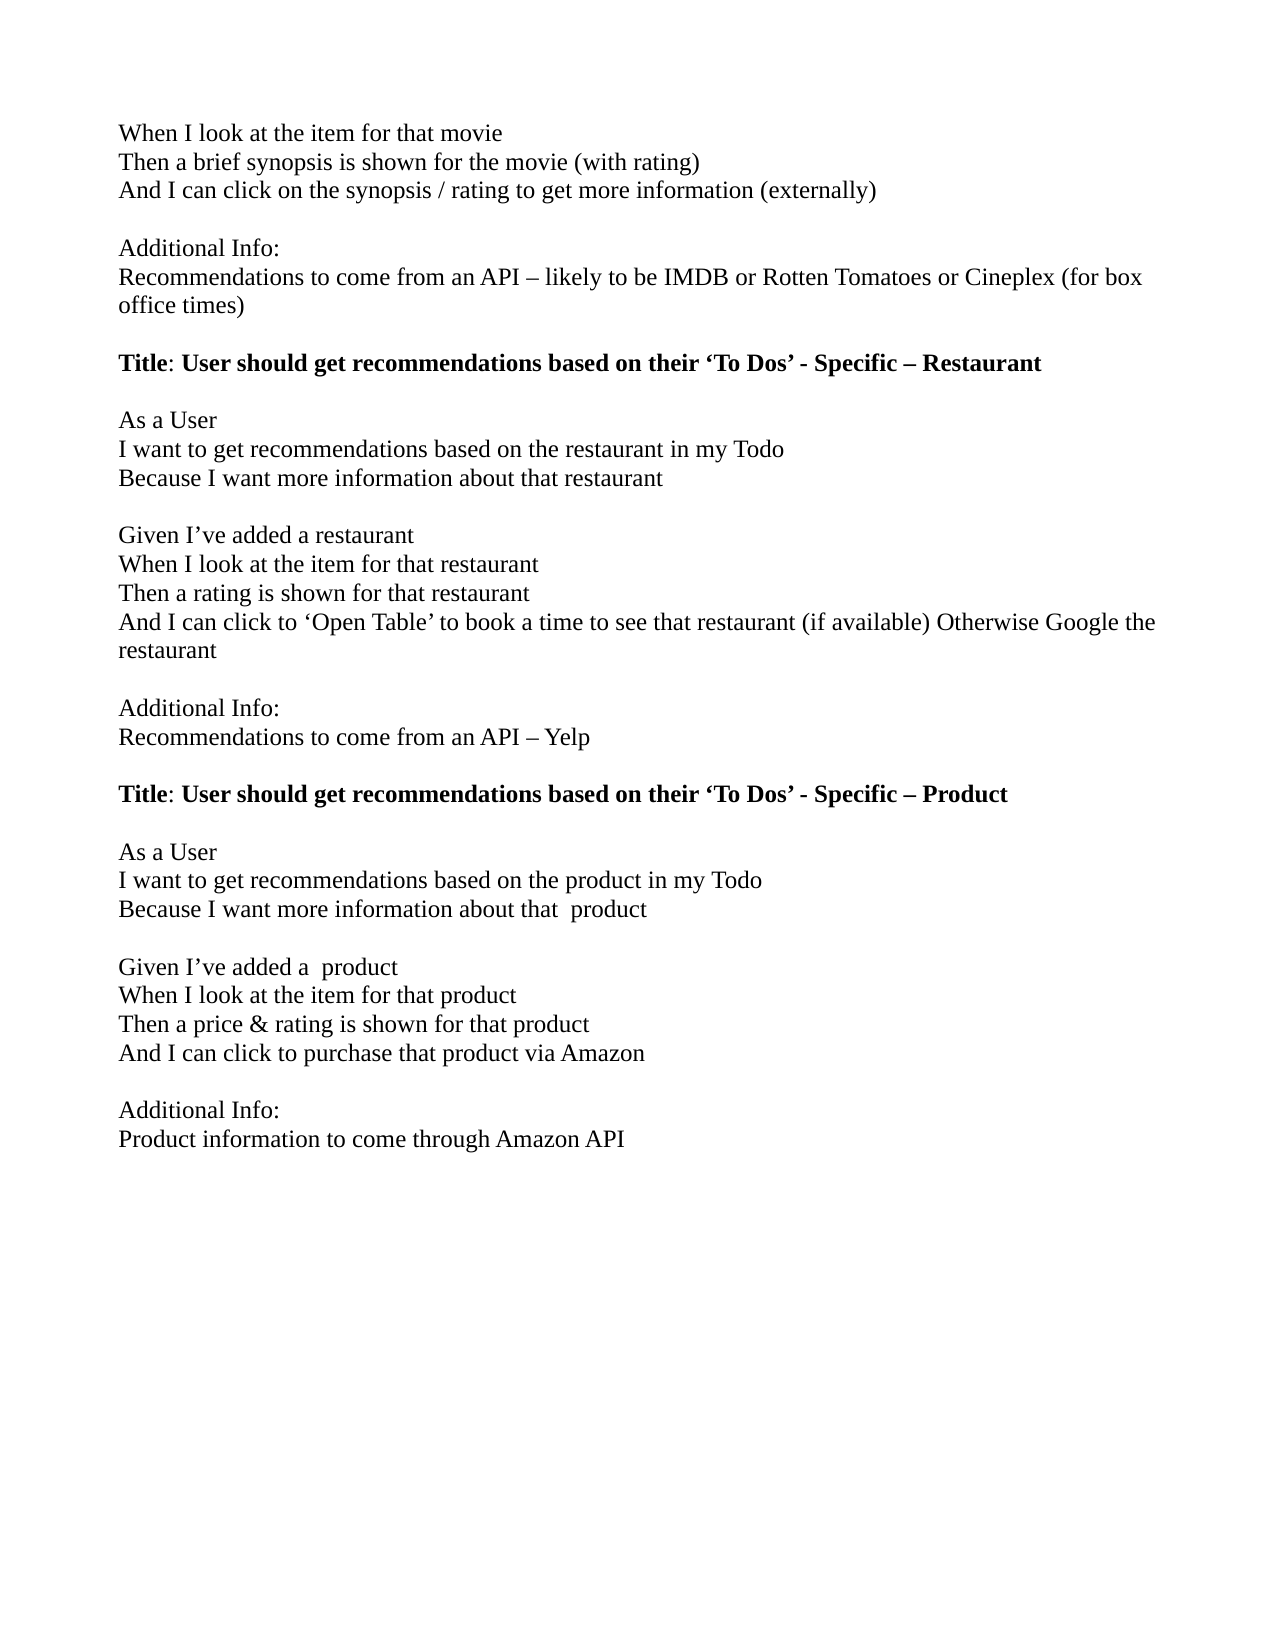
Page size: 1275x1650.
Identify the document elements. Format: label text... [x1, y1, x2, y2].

text Additional Info: [118, 233, 1157, 262]
text Product information to come through Amazon API [118, 1124, 1157, 1153]
text Recommendations to come from an API – likely to be IMDB or Rotten Tomatoes or Cineplex (for box office times) [118, 262, 1157, 319]
text Because I want more information about that product [118, 894, 1157, 923]
text When I look at the item for that restaurant [118, 549, 1157, 578]
text Then a brief synopsis is shown for the movie (with rating) [118, 147, 1157, 176]
text Because I want more information about that restaurant [118, 463, 1157, 492]
text And I can click to purchase that product via Amazon [118, 1038, 1157, 1067]
text And I can click on the synopsis / rating to get more information (externally) [118, 176, 1157, 204]
text Then a price & rating is shown for that product [118, 1009, 1157, 1038]
text As a User [118, 406, 1157, 434]
text I want to get recommendations based on the restaurant in my Todo [118, 434, 1157, 463]
text Title: User should get recommendations based on their ‘To Dos’ - Specific – Product [118, 779, 1157, 808]
text Title: User should get recommendations based on their ‘To Dos’ - Specific – Restaurant [118, 348, 1157, 377]
text Given I’ve added a restaurant [118, 521, 1157, 549]
text Recommendations to come from an API – Yelp [118, 722, 1157, 751]
text And I can click to ‘Open Table’ to book a time to see that restaurant (if available) Otherwise Google the restaurant [118, 607, 1157, 664]
text When I look at the item for that movie [118, 118, 1157, 147]
text I want to get recommendations based on the product in my Todo [118, 866, 1157, 894]
text Given I’ve added a product [118, 952, 1157, 981]
text Additional Info: [118, 693, 1157, 722]
text When I look at the item for that product [118, 981, 1157, 1009]
text As a User [118, 837, 1157, 866]
text Then a rating is shown for that restaurant [118, 578, 1157, 607]
text Additional Info: [118, 1096, 1157, 1124]
